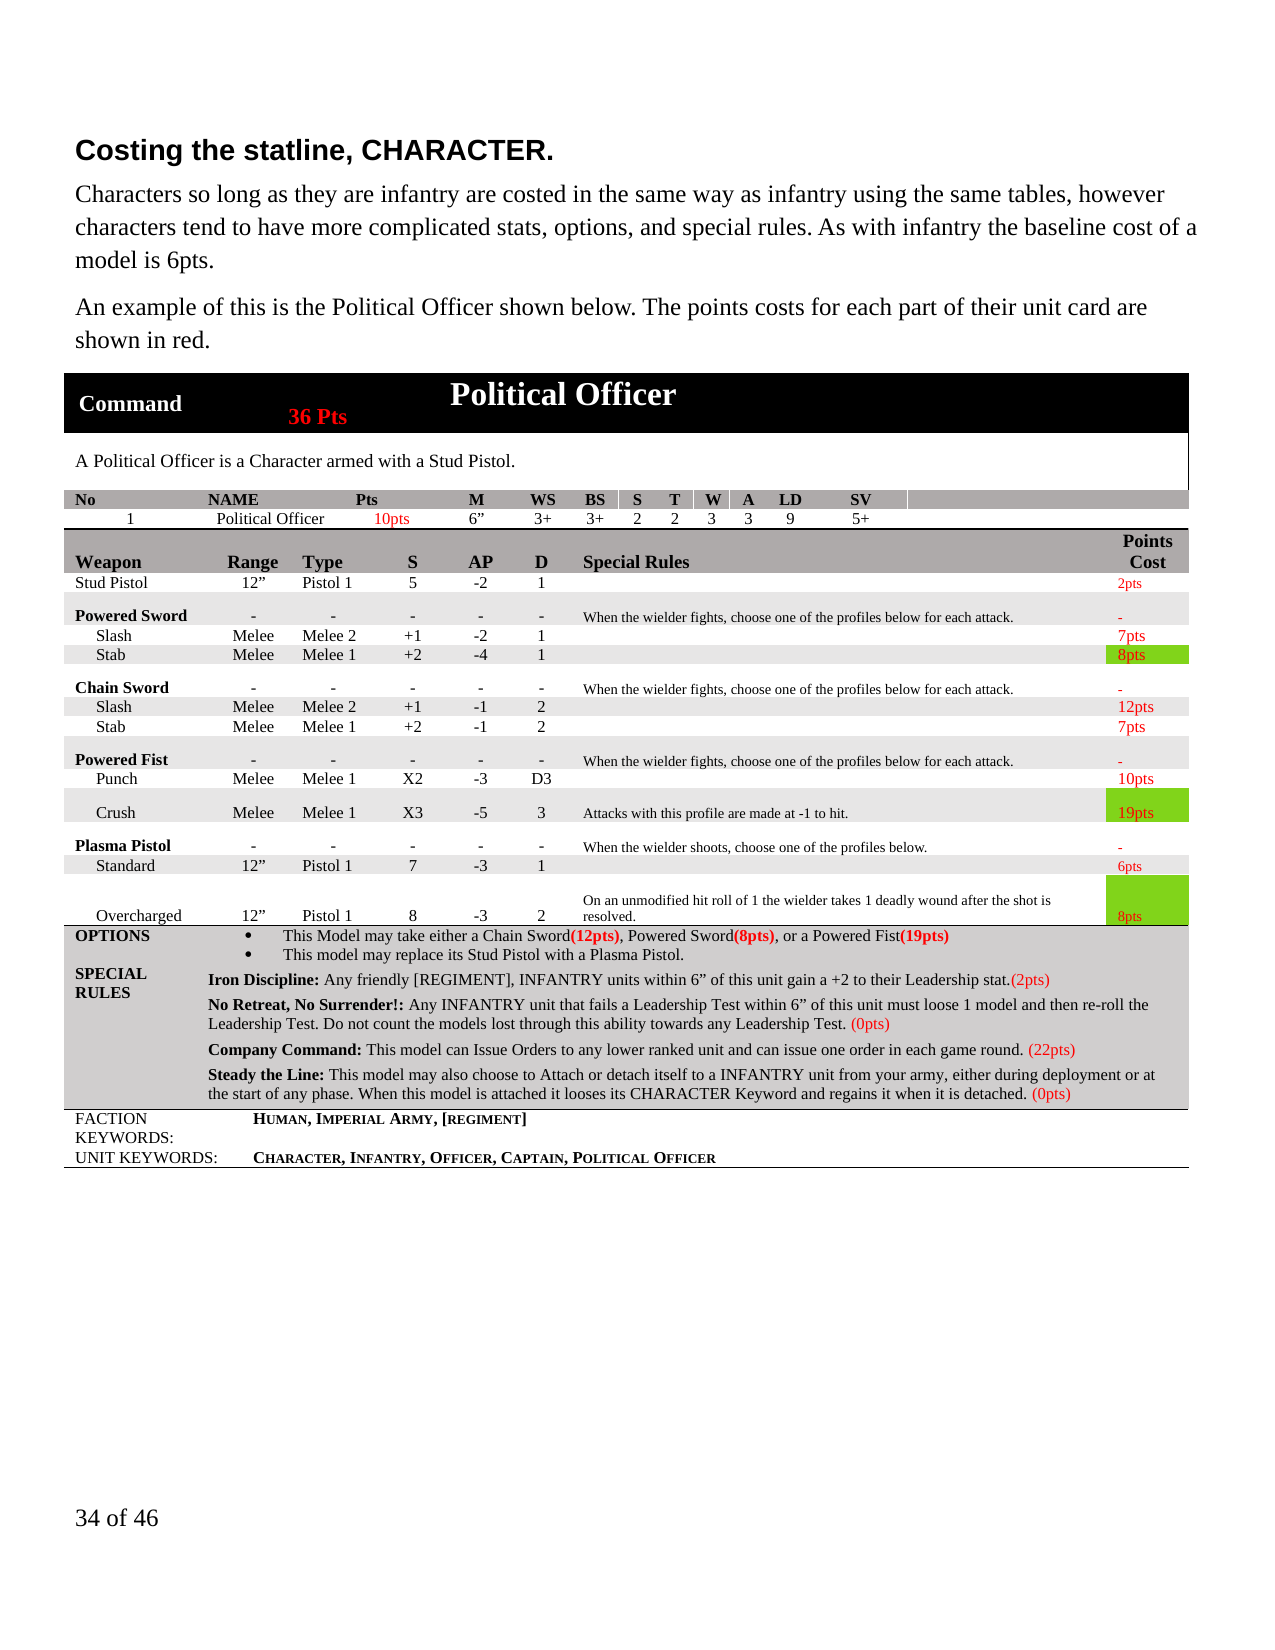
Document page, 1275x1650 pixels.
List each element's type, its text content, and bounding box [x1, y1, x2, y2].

table_cell Melee 1 [291, 716, 375, 736]
table_cell OPTIONS [64, 926, 197, 964]
table_cell 7pts [1106, 716, 1189, 736]
table_cell Stab [64, 716, 216, 736]
table_cell 7 [375, 855, 450, 874]
table_cell 12” [216, 573, 291, 592]
table_cell - [511, 592, 572, 625]
table_cell - [450, 736, 511, 769]
table_cell +1 [375, 625, 450, 644]
table_cell T [656, 490, 693, 509]
table_cell Name [197, 490, 344, 509]
table_cell Range [216, 530, 291, 573]
table_cell [572, 716, 1106, 736]
table_cell - [291, 822, 375, 855]
table_cell Melee [216, 697, 291, 716]
table_cell 7pts [1106, 625, 1189, 644]
table_cell -4 [450, 645, 511, 664]
table_cell - [216, 592, 291, 625]
table_cell +2 [375, 716, 450, 736]
table_header Political Officer [439, 374, 1189, 433]
text Characters so long as they are infantry are costed in the same way as infantry using the same tables, however characters tend to have more complicated stats, options, and special rules. As with infantry the baseline cost of a model is 6pts. [75, 179, 1200, 273]
table_cell 5 [375, 573, 450, 592]
table_cell Melee 1 [291, 788, 375, 822]
table_cell 3 [730, 509, 767, 528]
table_cell - [291, 736, 375, 769]
table_cell When the wielder fights, choose one of the profiles below for each attack. [572, 664, 1106, 697]
table_cell Melee [216, 788, 291, 822]
table_cell 6” [439, 509, 514, 528]
table_cell FACTION KEYWORDS: [64, 1110, 242, 1147]
table_cell - [291, 664, 375, 697]
table_cell 12” [216, 855, 291, 874]
table_cell -1 [450, 716, 511, 736]
table_cell 3+ [572, 509, 618, 528]
table_cell 3 [694, 509, 729, 528]
text An example of this is the Political Officer shown below. The points costs for each part of their unit card are shown in red. [75, 292, 1200, 354]
table_cell This Model may take either a Chain Sword(12pts), Powered Sword(8pts), or a Powered Fist(19pts) This model may replace its Stud Pistol with a Plasma Pistol. [197, 925, 1189, 964]
table_cell Melee [216, 625, 291, 644]
table_cell D3 [511, 769, 572, 788]
table_cell When the wielder shoots, choose one of the profiles below. [572, 822, 1106, 855]
table_cell Weapon [64, 530, 216, 573]
table_cell - [375, 592, 450, 625]
table_cell Character, Infantry, Officer, Captain, Political Officer [242, 1148, 1189, 1167]
table_cell -2 [450, 625, 511, 644]
table_cell -1 [450, 697, 511, 716]
table_cell A Political Officer is a Character armed with a Stud Pistol. [64, 433, 1188, 490]
table_cell 1 [511, 573, 572, 592]
table_cell - [216, 664, 291, 697]
table_cell [572, 573, 1106, 592]
table_cell 12pts [1106, 697, 1189, 716]
table_cell Sv [814, 490, 907, 509]
table_cell Slash [64, 697, 216, 716]
table_cell Punch [64, 769, 216, 788]
table_cell - [1106, 592, 1189, 625]
table_cell Standard [64, 855, 216, 874]
table_cell - [1106, 664, 1189, 697]
table_cell Unit KEYWORDs: [64, 1148, 242, 1167]
table_cell 2pts [1106, 573, 1189, 592]
table_cell -3 [450, 875, 511, 925]
table_cell - [450, 664, 511, 697]
table_header 36 Pts [197, 374, 438, 433]
table_cell - [1106, 822, 1189, 855]
table_cell - [511, 822, 572, 855]
table_cell - [291, 592, 375, 625]
table_cell Human, Imperial Army, [regiment] [242, 1109, 1189, 1147]
table_cell Overcharged [64, 875, 216, 925]
table_cell [908, 509, 1189, 528]
table_cell [572, 855, 1106, 874]
table_cell AP [450, 530, 511, 573]
table_cell 2 [656, 509, 693, 528]
table_cell Melee [216, 645, 291, 664]
table_cell Iron Discipline: Any friendly [REGIMENT], INFANTRY units within 6” of this unit gain a +2 to their Leadership stat.(2pts) No Retreat, No Surrender!: Any INFANTRY unit that fails a Leadership Test within 6” of this unit must loose 1 model and then re-roll the Leadership Test. Do not count the models lost through this ability towards any Leadership Test. (0pts) Company Command: This model can Issue Orders to any lower ranked unit and can issue one order in each game round. (22pts) Steady the Line: This model may also choose to Attach or detach itself to a INFANTRY unit from your army, either during deployment or at the start of any phase. When this model is attached it looses its CHARACTER Keyword and regains it when it is detached. (0pts) [197, 964, 1189, 1109]
table_cell Melee [216, 716, 291, 736]
table_cell - [450, 592, 511, 625]
table_cell 6pts [1106, 855, 1189, 874]
table_cell X2 [375, 769, 450, 788]
table_cell 8pts [1106, 875, 1189, 925]
table_cell S [619, 490, 656, 509]
table_cell 10pts [344, 509, 439, 528]
table_cell 2 [619, 509, 656, 528]
table_cell -3 [450, 769, 511, 788]
table_cell 1 [511, 645, 572, 664]
table_cell W [694, 490, 729, 509]
table_cell Plasma Pistol [64, 822, 216, 855]
table_cell Pistol 1 [291, 875, 375, 925]
table_cell BS [572, 490, 618, 509]
table_cell [908, 490, 1189, 509]
table_cell - [375, 664, 450, 697]
table_cell -2 [450, 573, 511, 592]
table_cell Crush [64, 788, 216, 822]
table_cell - [375, 822, 450, 855]
table_cell +2 [375, 645, 450, 664]
table_cell Political Officer [197, 509, 344, 528]
table_cell - [450, 822, 511, 855]
table_cell - [216, 736, 291, 769]
table_cell - [375, 736, 450, 769]
table_cell Pistol 1 [291, 855, 375, 874]
table_cell Melee [216, 769, 291, 788]
table_cell Powered Sword [64, 592, 216, 625]
table_cell [572, 625, 1106, 644]
table_cell Points Cost [1106, 528, 1189, 573]
table_cell [572, 697, 1106, 716]
table_cell 2 [511, 697, 572, 716]
table_cell Stab [64, 645, 216, 664]
table_cell Chain Sword [64, 664, 216, 697]
table_cell Type [291, 530, 375, 573]
table_cell No [64, 490, 197, 509]
table_cell 2 [511, 875, 572, 925]
table_cell Melee 2 [291, 697, 375, 716]
table_cell Ld [767, 490, 814, 509]
table_header Command [64, 374, 197, 433]
table_cell Attacks with this profile are made at -1 to hit. [572, 788, 1106, 822]
table_cell - [1106, 736, 1189, 769]
table_cell 5+ [814, 509, 907, 528]
table_cell WS [514, 490, 572, 509]
table_cell - [511, 664, 572, 697]
table_cell [572, 769, 1106, 788]
table_cell 8 [375, 875, 450, 925]
table_cell Powered Fist [64, 736, 216, 769]
table_cell S [375, 530, 450, 573]
table_cell 9 [767, 509, 814, 528]
table_cell Melee 1 [291, 645, 375, 664]
table_cell Pts [344, 490, 439, 509]
subtitle Costing the statline, CHARACTER. [75, 133, 1200, 166]
table_cell Pistol 1 [291, 573, 375, 592]
table_cell - [216, 822, 291, 855]
table_cell -5 [450, 788, 511, 822]
table_cell When the wielder fights, choose one of the profiles below for each attack. [572, 592, 1106, 625]
table_cell M [439, 490, 514, 509]
table_cell - [511, 736, 572, 769]
table_cell 10pts [1106, 769, 1189, 788]
table_cell 3 [511, 788, 572, 822]
table_cell Melee 1 [291, 769, 375, 788]
table_cell Melee 2 [291, 625, 375, 644]
table_cell When the wielder fights, choose one of the profiles below for each attack. [572, 736, 1106, 769]
table_cell [572, 645, 1106, 664]
table_cell +1 [375, 697, 450, 716]
table_cell X3 [375, 788, 450, 822]
table_cell On an unmodified hit roll of 1 the wielder takes 1 deadly wound after the shot is resolved. [572, 875, 1106, 925]
table_cell 12” [216, 875, 291, 925]
table_cell Special Rules [64, 964, 197, 1109]
table_cell 8pts [1106, 645, 1189, 664]
table_cell -3 [450, 855, 511, 874]
table_cell 1 [64, 509, 197, 528]
table_cell D [511, 530, 572, 573]
table_cell 1 [511, 855, 572, 874]
table_cell Special Rules [572, 530, 1106, 573]
table_cell Stud Pistol [64, 573, 216, 592]
table_cell 3+ [514, 509, 572, 528]
table_cell 2 [511, 716, 572, 736]
table_cell Slash [64, 625, 216, 644]
table_cell 19pts [1106, 788, 1189, 822]
table_cell A [730, 490, 767, 509]
table_cell 1 [511, 625, 572, 644]
